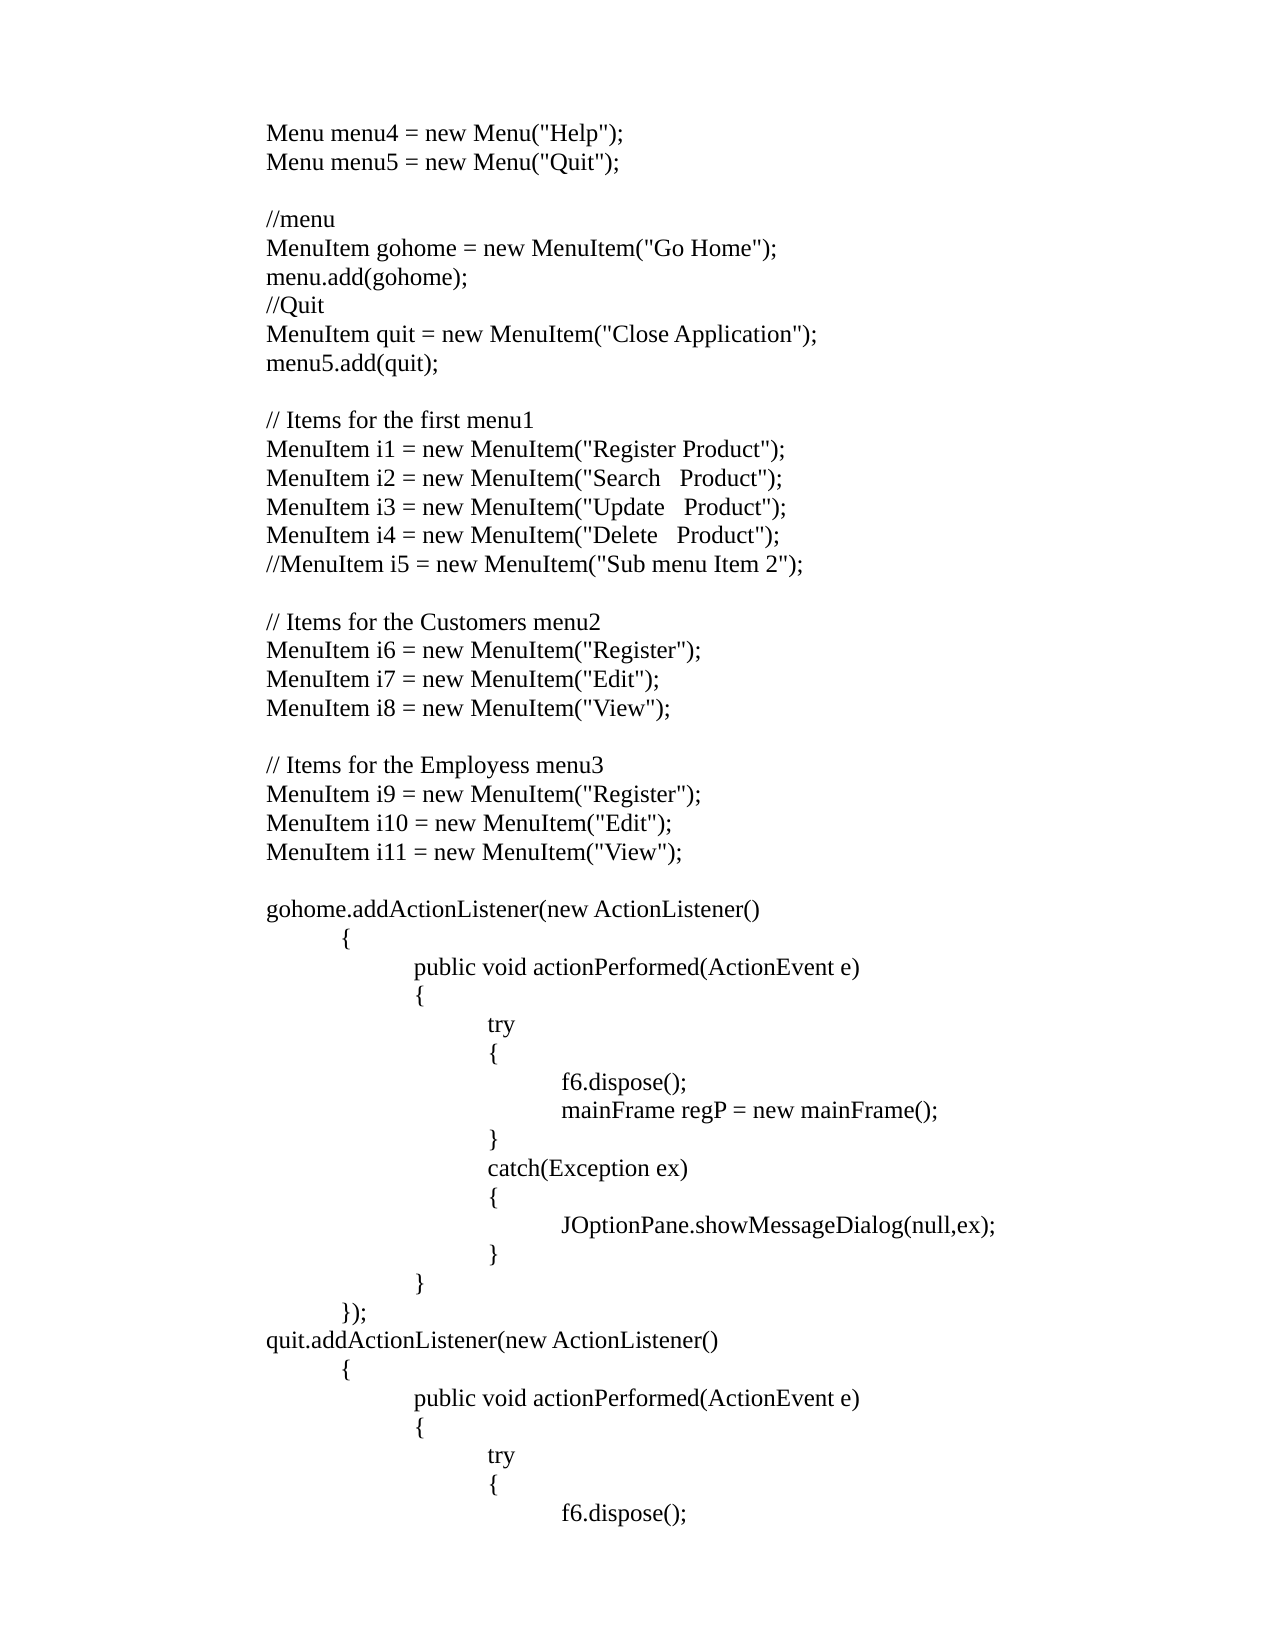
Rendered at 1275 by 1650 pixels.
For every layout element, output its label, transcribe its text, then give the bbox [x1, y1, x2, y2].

text public void actionPerformed(ActionEvent e) [118, 1383, 1157, 1412]
text { [118, 1354, 1157, 1383]
text }); [118, 1297, 1157, 1326]
text MenuItem quit = new MenuItem("Close Application"); [118, 319, 1157, 348]
text MenuItem i11 = new MenuItem("View"); [118, 837, 1157, 866]
text //menu [118, 204, 1157, 233]
text // Items for the first menu1 [118, 406, 1157, 434]
text try [118, 1441, 1157, 1469]
text // Items for the Customers menu2 [118, 607, 1157, 636]
text MenuItem gohome = new MenuItem("Go Home"); [118, 233, 1157, 262]
text public void actionPerformed(ActionEvent e) [118, 952, 1157, 981]
text MenuItem i8 = new MenuItem("View"); [118, 693, 1157, 722]
text { [118, 1469, 1157, 1498]
text menu.add(gohome); [118, 262, 1157, 291]
text { [118, 1182, 1157, 1211]
text MenuItem i7 = new MenuItem("Edit"); [118, 664, 1157, 693]
text f6.dispose(); [118, 1498, 1157, 1527]
text { [118, 1412, 1157, 1441]
text } [118, 1268, 1157, 1297]
text Menu menu5 = new Menu("Quit"); [118, 147, 1157, 176]
text catch(Exception ex) [118, 1153, 1157, 1182]
text MenuItem i1 = new MenuItem("Register Product"); [118, 434, 1157, 463]
text // Items for the Employess menu3 [118, 751, 1157, 779]
text } [118, 1124, 1157, 1153]
text //MenuItem i5 = new MenuItem("Sub menu Item 2"); [118, 549, 1157, 578]
text mainFrame regP = new mainFrame(); [118, 1096, 1157, 1124]
text MenuItem i10 = new MenuItem("Edit"); [118, 808, 1157, 837]
text MenuItem i2 = new MenuItem("Search Product"); [118, 463, 1157, 492]
text //Quit [118, 291, 1157, 319]
text { [118, 923, 1157, 952]
text { [118, 981, 1157, 1009]
text { [118, 1038, 1157, 1067]
text Menu menu4 = new Menu("Help"); [118, 118, 1157, 147]
text try [118, 1009, 1157, 1038]
text f6.dispose(); [118, 1067, 1157, 1096]
text quit.addActionListener(new ActionListener() [118, 1326, 1157, 1354]
text MenuItem i9 = new MenuItem("Register"); [118, 779, 1157, 808]
text JOptionPane.showMessageDialog(null,ex); [118, 1211, 1157, 1239]
text MenuItem i3 = new MenuItem("Update Product"); [118, 492, 1157, 521]
text menu5.add(quit); [118, 348, 1157, 377]
text MenuItem i4 = new MenuItem("Delete Product"); [118, 521, 1157, 549]
text gohome.addActionListener(new ActionListener() [118, 894, 1157, 923]
text MenuItem i6 = new MenuItem("Register"); [118, 636, 1157, 664]
text } [118, 1239, 1157, 1268]
